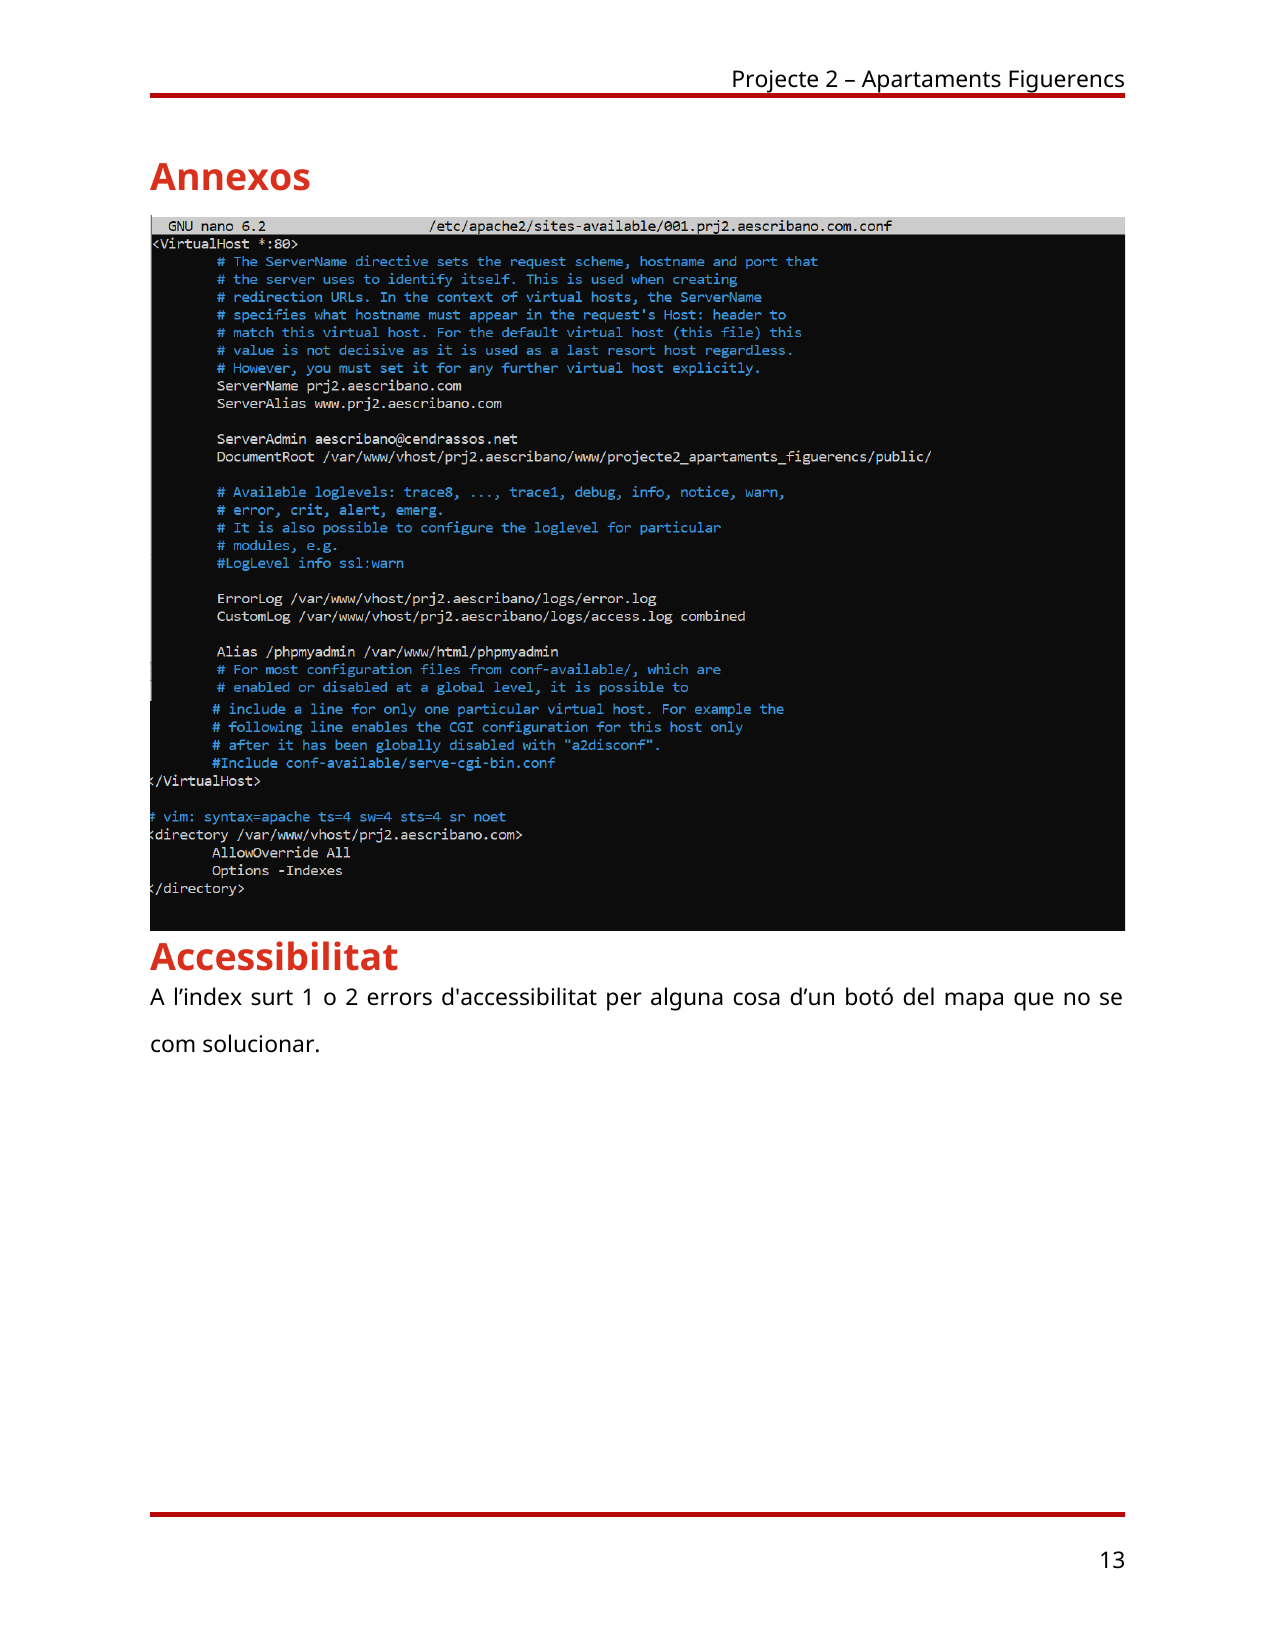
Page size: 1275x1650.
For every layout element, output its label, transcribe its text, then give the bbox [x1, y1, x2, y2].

picture [150, 1512, 1125, 1517]
subtitle Annexos [150, 150, 1125, 201]
picture [150, 215, 1125, 931]
subtitle [150, 201, 1125, 215]
picture [150, 93, 1125, 98]
subtitle Accessibilitat [150, 931, 1125, 981]
text A l’index surt 1 o 2 errors d'accessibilitat per alguna cosa d’un botó del mapa que no se com solucionar. [150, 981, 1125, 1059]
